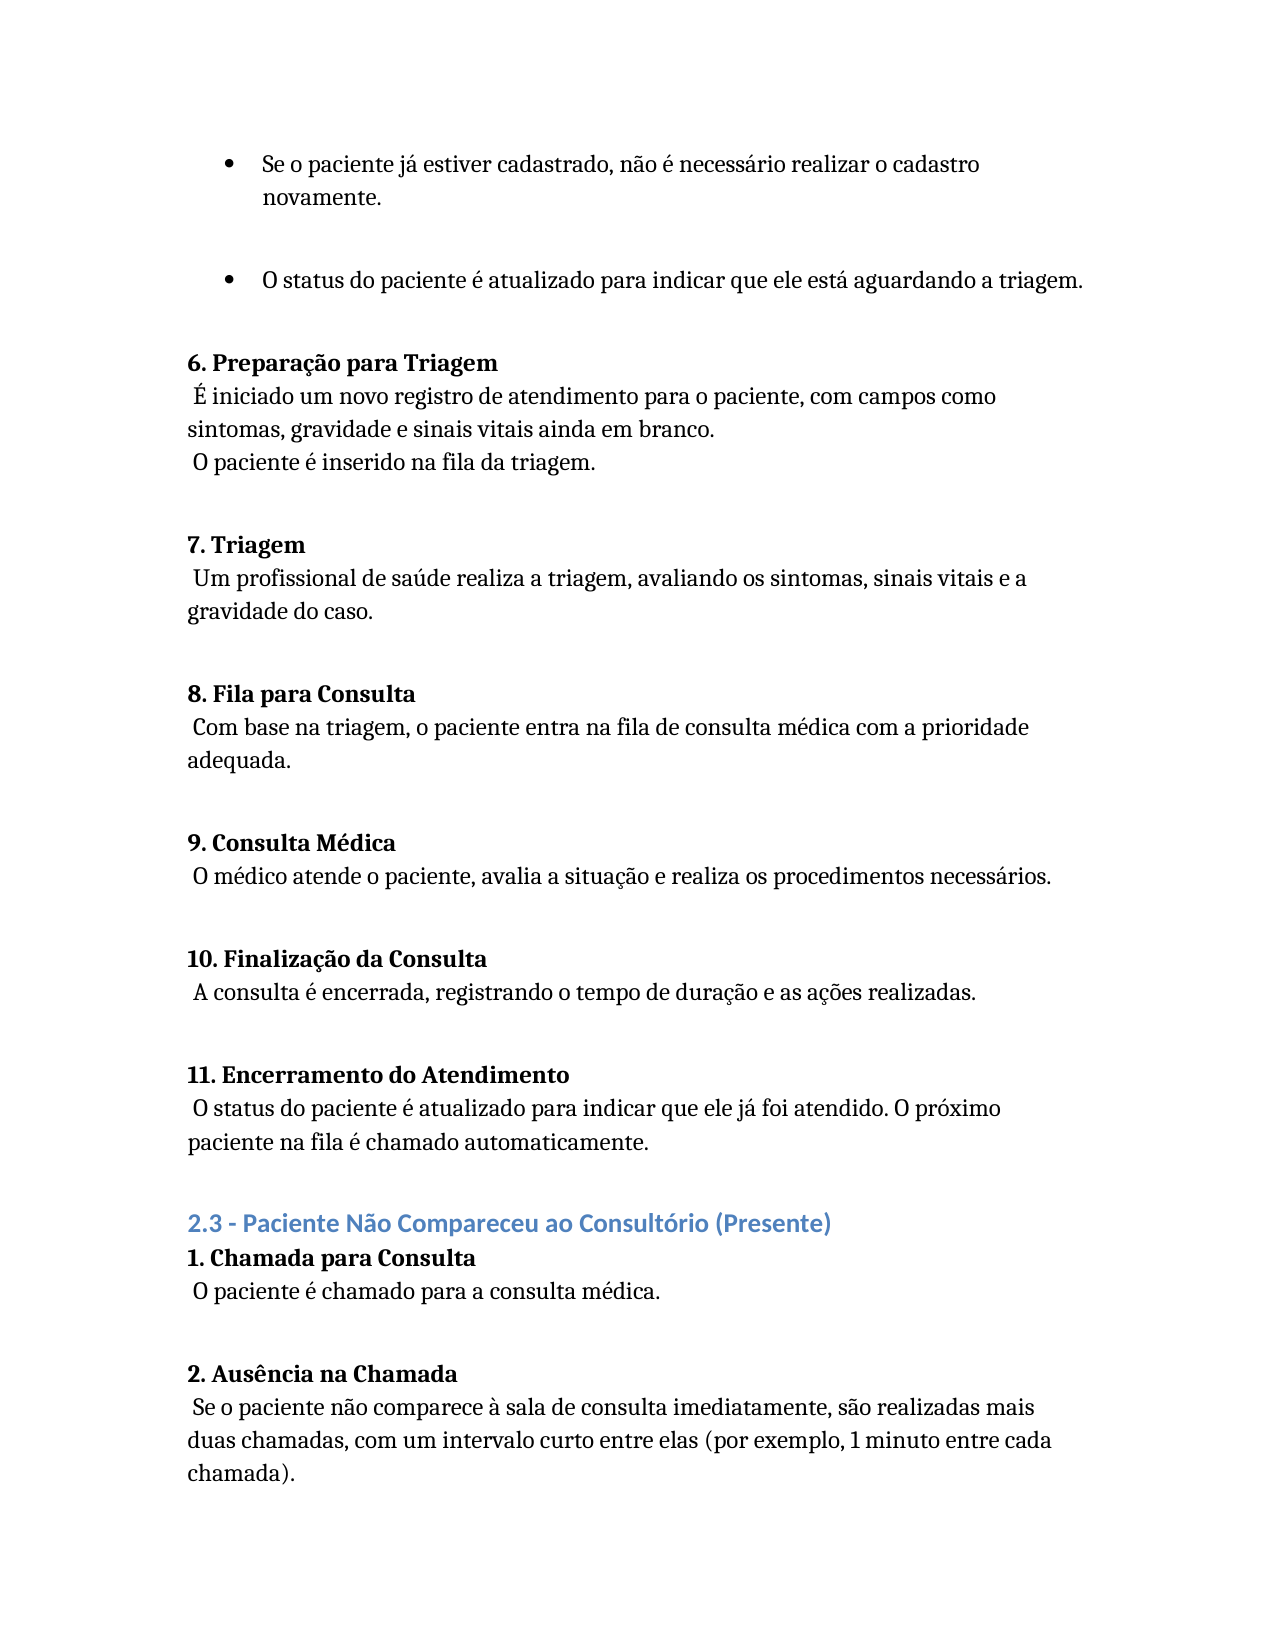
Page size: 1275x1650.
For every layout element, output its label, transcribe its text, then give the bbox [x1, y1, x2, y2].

text 9. Consulta Médica O médico atende o paciente, avalia a situação e realiza os procedimentos necessários. [187, 829, 1087, 891]
text 11. Encerramento do Atendimento O status do paciente é atualizado para indicar que ele já foi atendido. O próximo paciente na fila é chamado automaticamente. [187, 1061, 1087, 1156]
text 6. Preparação para Triagem É iniciado um novo registro de atendimento para o paciente, com campos como sintomas, gravidade e sinais vitais ainda em branco. O paciente é inserido na fila da triagem. [187, 349, 1087, 477]
text 1. Chamada para Consulta O paciente é chamado para a consulta médica. [187, 1244, 1087, 1306]
list Se o paciente já estiver cadastrado, não é necessário realizar o cadastro novamente. [225, 150, 1087, 212]
text 7. Triagem Um profissional de saúde realiza a triagem, avaliando os sintomas, sinais vitais e a gravidade do caso. [187, 531, 1087, 626]
text 2. Ausência na Chamada Se o paciente não comparece à sala de consulta imediatamente, são realizadas mais duas chamadas, com um intervalo curto entre elas (por exemplo, 1 minuto entre cada chamada). [187, 1360, 1087, 1488]
text 10. Finalização da Consulta A consulta é encerrada, registrando o tempo de duração e as ações realizadas. [187, 945, 1087, 1007]
list O status do paciente é atualizado para indicar que ele está aguardando a triagem. [225, 266, 1087, 295]
text 8. Fila para Consulta Com base na triagem, o paciente entra na fila de consulta médica com a prioridade adequada. [187, 680, 1087, 775]
subtitle 2.3 - Paciente Não Compareceu ao Consultório (Presente) [187, 1206, 1087, 1239]
